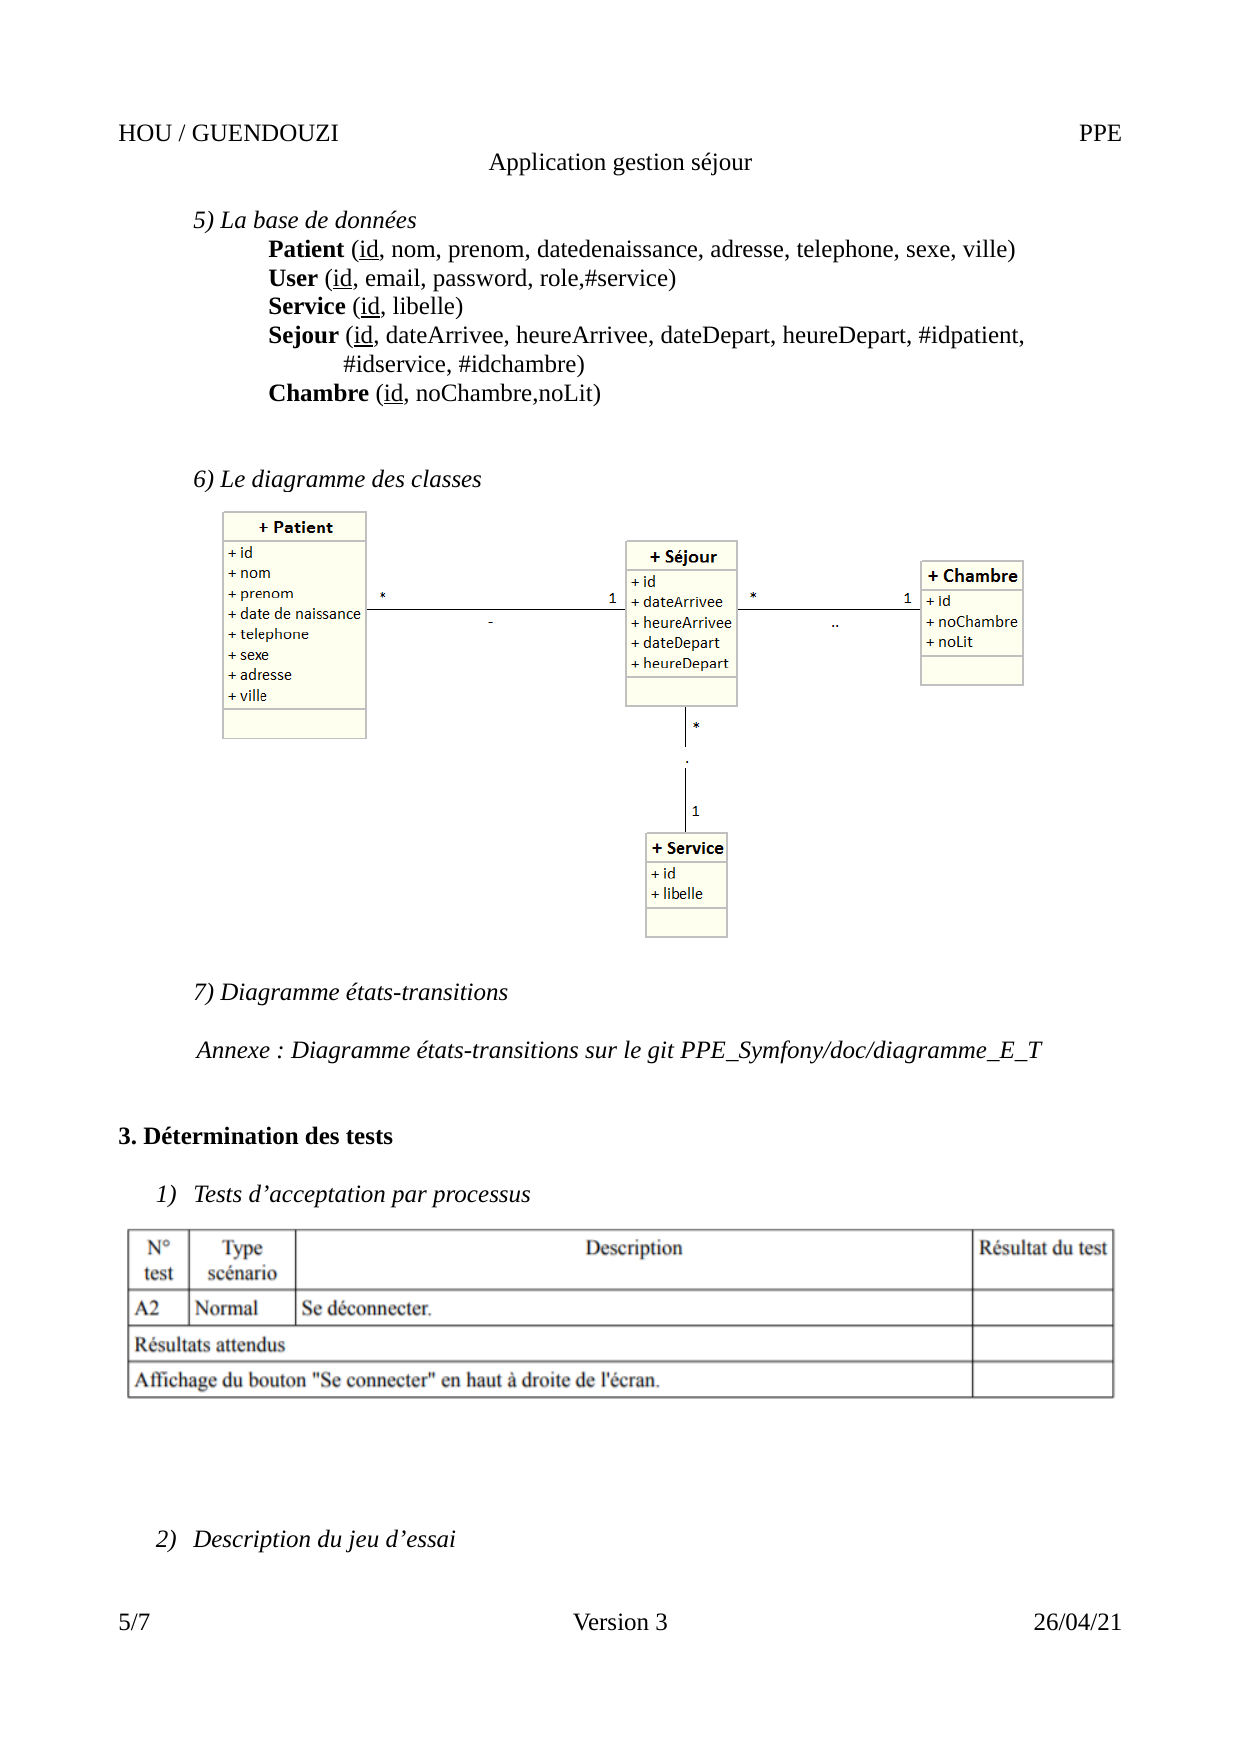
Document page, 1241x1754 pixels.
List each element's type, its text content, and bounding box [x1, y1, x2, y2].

text 5) La base de données [118, 205, 1122, 234]
list Description du jeu d’essai [156, 1524, 1122, 1552]
text Service (id, libelle) [118, 291, 1122, 320]
text 6) Le diagramme des classes [118, 464, 1122, 493]
text Annexe : Diagramme états-transitions sur le git PPE_Symfony/doc/diagramme_E_T [118, 1035, 1122, 1064]
text User (id, email, password, role,#service) [118, 263, 1122, 291]
text Chambre (id, noChambre,noLit) [118, 378, 1122, 406]
picture [120, 1220, 1121, 1409]
text 7) Diagramme états-transitions [118, 977, 1122, 1006]
text 3. Détermination des tests [118, 1121, 1122, 1150]
text Sejour (id, dateArrivee, heureArrivee, dateDepart, heureDepart, #idpatient, #idservice, #idchambre) [118, 320, 1122, 378]
text Patient (id, nom, prenom, datedenaissance, adresse, telephone, sexe, ville) [118, 234, 1122, 263]
picture [202, 492, 1038, 949]
list Tests d’acceptation par processus [156, 1179, 1122, 1207]
